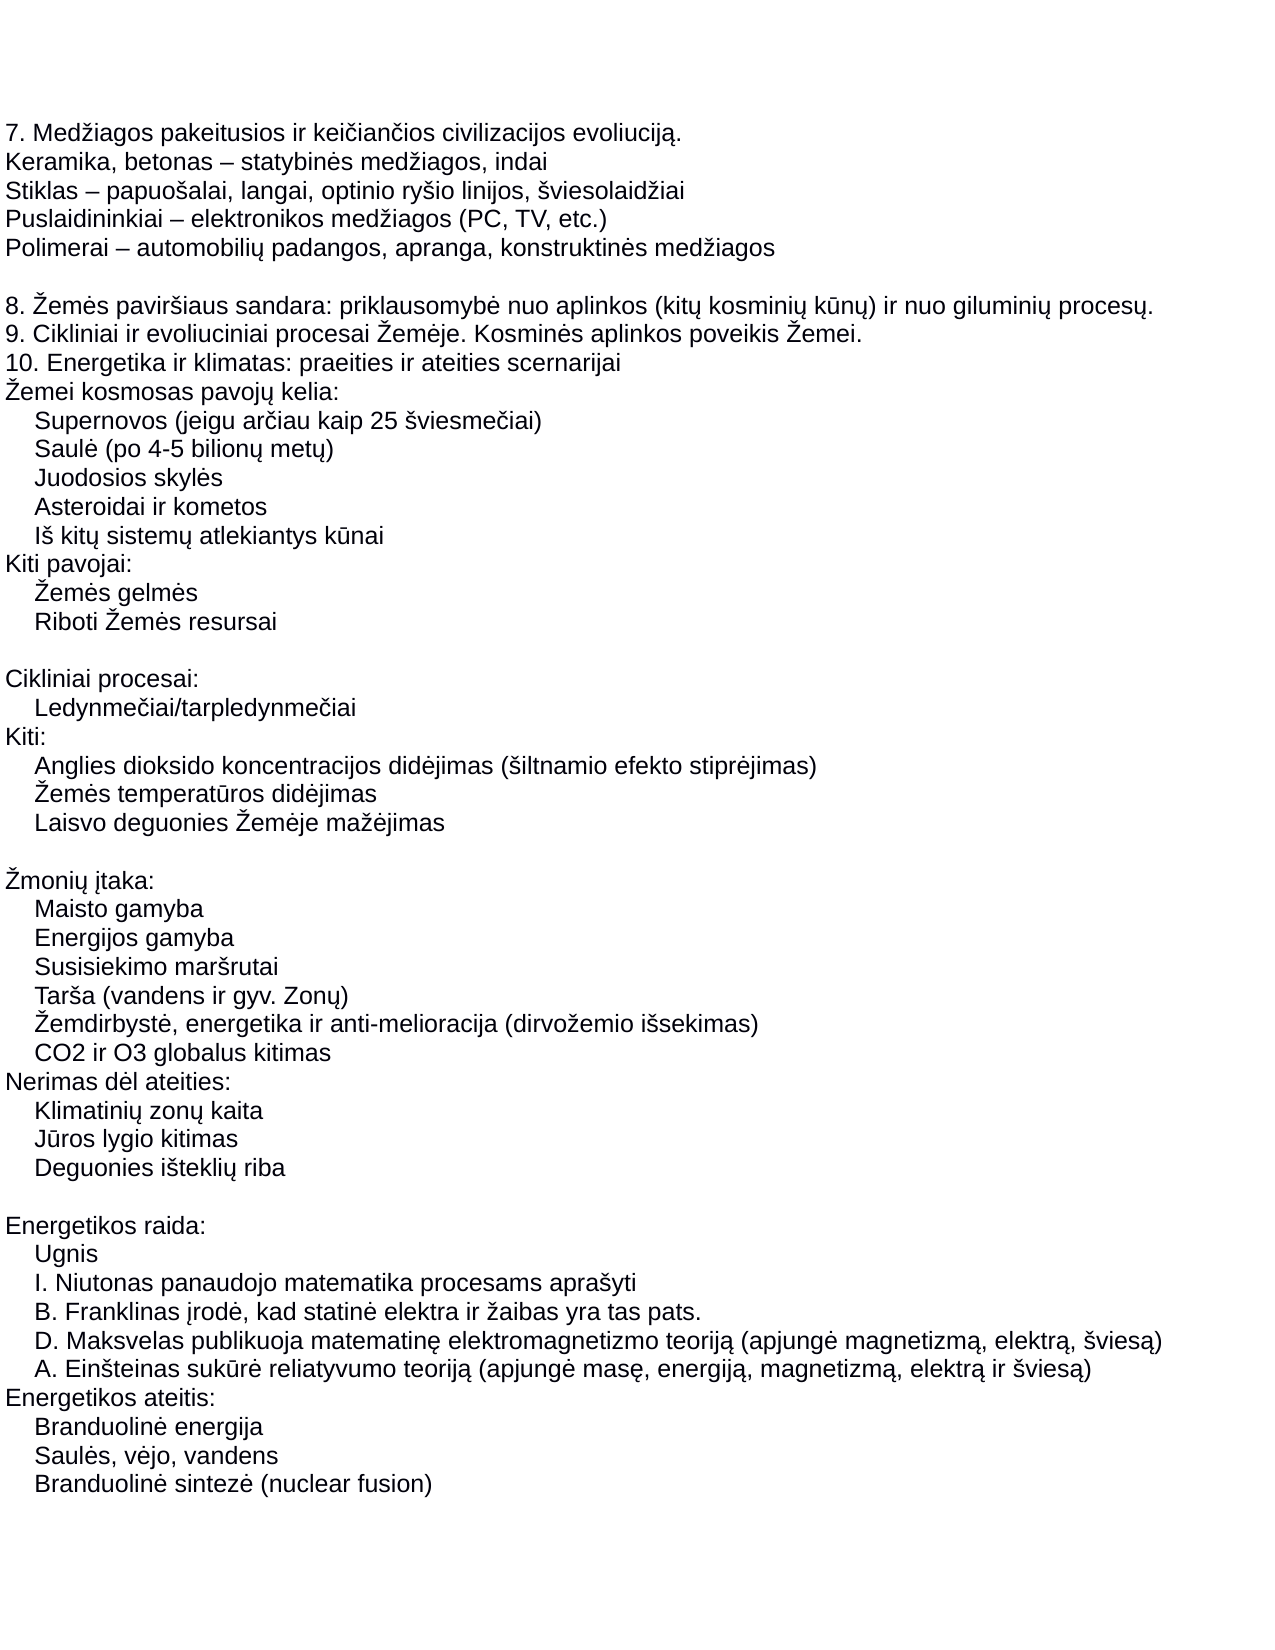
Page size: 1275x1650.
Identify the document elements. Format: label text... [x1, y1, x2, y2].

list Supernovos (jeigu arčiau kaip 25 šviesmečiai) [5, 406, 1275, 434]
list Klimatinių zonų kaita [5, 1096, 1275, 1124]
list Juodosios skylės [5, 463, 1275, 492]
list Kiti: [5, 722, 1275, 751]
list Ugnis [5, 1239, 1275, 1268]
list Jūros lygio kitimas [5, 1124, 1275, 1153]
list Energijos gamyba [5, 923, 1275, 952]
list Branduolinė sintezė (nuclear fusion) [5, 1469, 1275, 1498]
list Žemės temperatūros didėjimas [5, 779, 1275, 808]
list Puslaidininkiai – elektronikos medžiagos (PC, TV, etc.) [5, 204, 1275, 233]
list A. Einšteinas sukūrė reliatyvumo teoriją (apjungė masę, energiją, magnetizmą, elektrą ir šviesą) [5, 1354, 1275, 1383]
list Ledynmečiai/tarpledynmečiai [5, 693, 1275, 722]
list Iš kitų sistemų atlekiantys kūnai [5, 521, 1275, 549]
list 8. Žemės paviršiaus sandara: priklausomybė nuo aplinkos (kitų kosminių kūnų) ir nuo giluminių procesų. [5, 291, 1275, 319]
list Žmonių įtaka: [5, 866, 1275, 894]
list Polimerai – automobilių padangos, apranga, konstruktinės medžiagos [5, 233, 1275, 262]
list CO2 ir O3 globalus kitimas [5, 1038, 1275, 1067]
list Asteroidai ir kometos [5, 492, 1275, 521]
list Kiti pavojai: [5, 549, 1275, 578]
list Energetikos ateitis: [5, 1383, 1275, 1412]
list Cikliniai procesai: [5, 664, 1275, 693]
list Saulės, vėjo, vandens [5, 1441, 1275, 1469]
list Deguonies išteklių riba [5, 1153, 1275, 1182]
list Keramika, betonas – statybinės medžiagos, indai [5, 147, 1275, 176]
list Žemei kosmosas pavojų kelia: [5, 377, 1275, 406]
list D. Maksvelas publikuoja matematinę elektromagnetizmo teoriją (apjungė magnetizmą, elektrą, šviesą) [5, 1326, 1275, 1354]
list Maisto gamyba [5, 894, 1275, 923]
list Stiklas – papuošalai, langai, optinio ryšio linijos, šviesolaidžiai [5, 176, 1275, 204]
list Energetikos raida: [5, 1211, 1275, 1239]
list Tarša (vandens ir gyv. Zonų) [5, 981, 1275, 1009]
list Susisiekimo maršrutai [5, 952, 1275, 981]
list Saulė (po 4-5 bilionų metų) [5, 434, 1275, 463]
list 10. Energetika ir klimatas: praeities ir ateities scernarijai [5, 348, 1275, 377]
list Žemdirbystė, energetika ir anti-melioracija (dirvožemio išsekimas) [5, 1009, 1275, 1038]
list I. Niutonas panaudojo matematika procesams aprašyti [5, 1268, 1275, 1297]
list Laisvo deguonies Žemėje mažėjimas [5, 808, 1275, 837]
list Branduolinė energija [5, 1412, 1275, 1441]
list Žemės gelmės [5, 578, 1275, 607]
list Riboti Žemės resursai [5, 607, 1275, 636]
list 7. Medžiagos pakeitusios ir keičiančios civilizacijos evoliuciją. [5, 118, 1275, 147]
list Nerimas dėl ateities: [5, 1067, 1275, 1096]
list Anglies dioksido koncentracijos didėjimas (šiltnamio efekto stiprėjimas) [5, 751, 1275, 779]
list B. Franklinas įrodė, kad statinė elektra ir žaibas yra tas pats. [5, 1297, 1275, 1326]
list 9. Cikliniai ir evoliuciniai procesai Žemėje. Kosminės aplinkos poveikis Žemei. [5, 319, 1275, 348]
